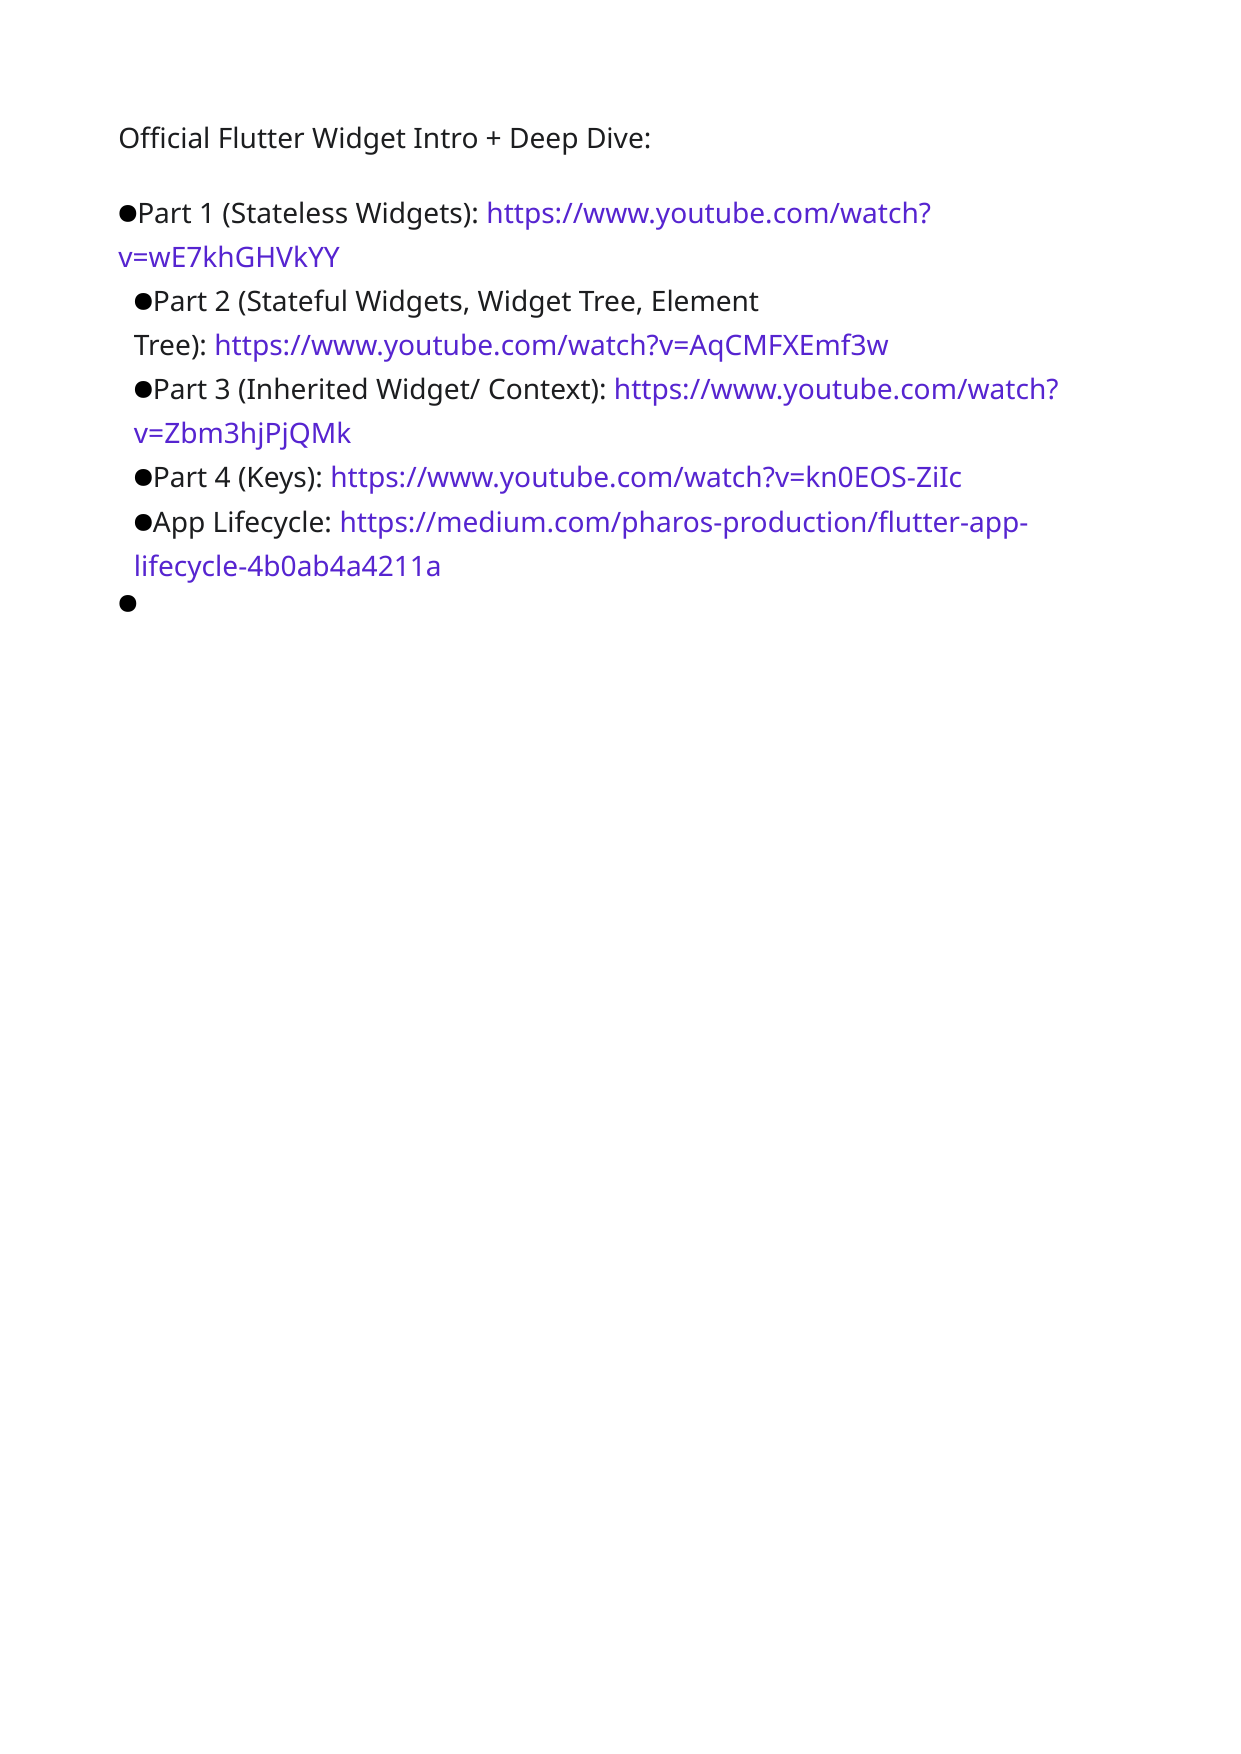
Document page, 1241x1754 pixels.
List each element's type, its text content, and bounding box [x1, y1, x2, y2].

list Part 1 (Stateless Widgets): https://www.youtube.com/watch?v=wE7khGHVkYY [118, 193, 1122, 276]
list App Lifecycle: https://medium.com/pharos-production/flutter-app-lifecycle-4b0ab4a4211a [134, 502, 1122, 584]
list Official Flutter Widget Intro + Deep Dive: [118, 118, 1122, 156]
list Part 3 (Inherited Widget/ Context): https://www.youtube.com/watch?v=Zbm3hjPjQMk [134, 370, 1122, 452]
list Part 2 (Stateful Widgets, Widget Tree, Element Tree): https://www.youtube.com/watch?v=AqCMFXEmf3w [134, 282, 1122, 364]
list Part 4 (Keys): https://www.youtube.com/watch?v=kn0EOS-ZiIc [134, 458, 1122, 496]
